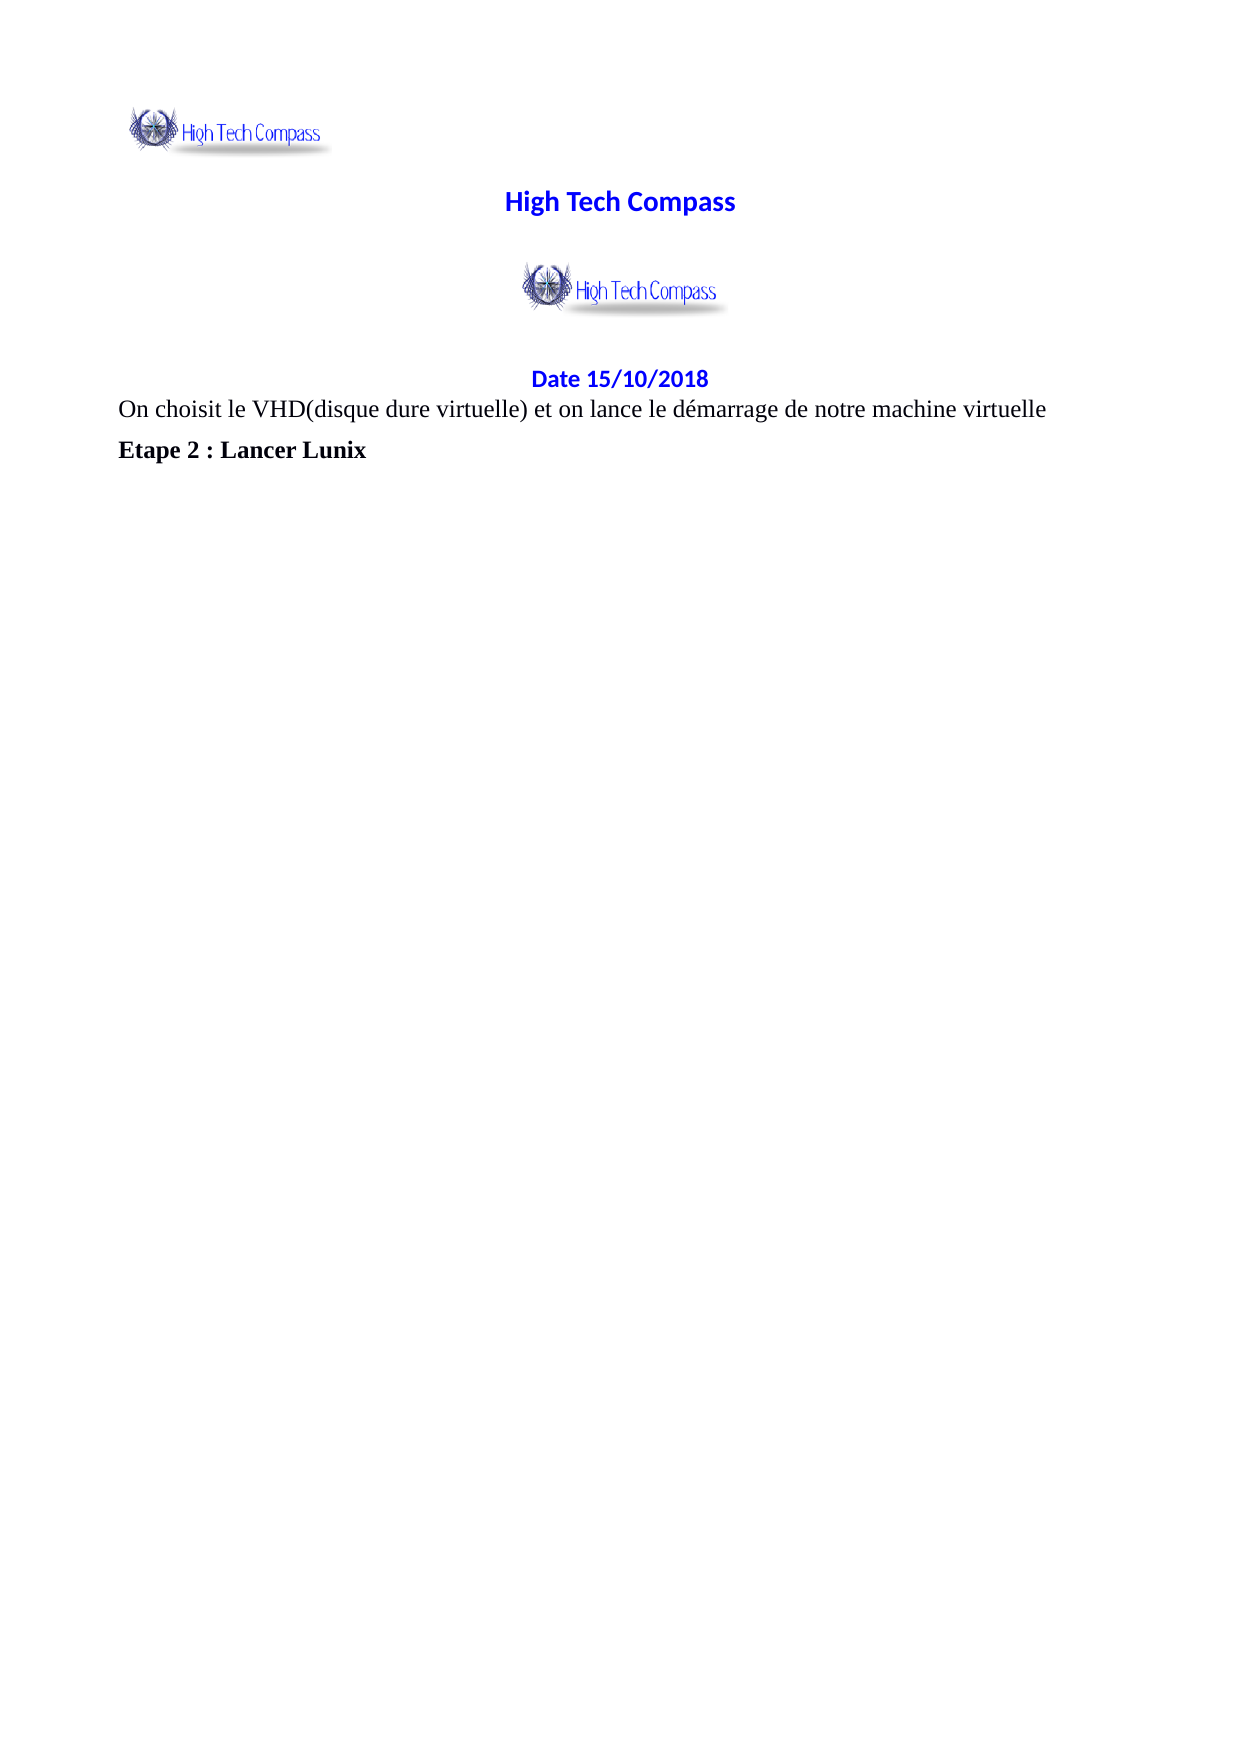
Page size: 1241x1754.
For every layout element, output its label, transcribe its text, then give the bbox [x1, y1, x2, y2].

text On choisit le VHD(disque dure virtuelle) et on lance le démarrage de notre machine virtuelle [118, 394, 1122, 422]
text Etape 2 : Lancer Lunix [118, 435, 1122, 464]
